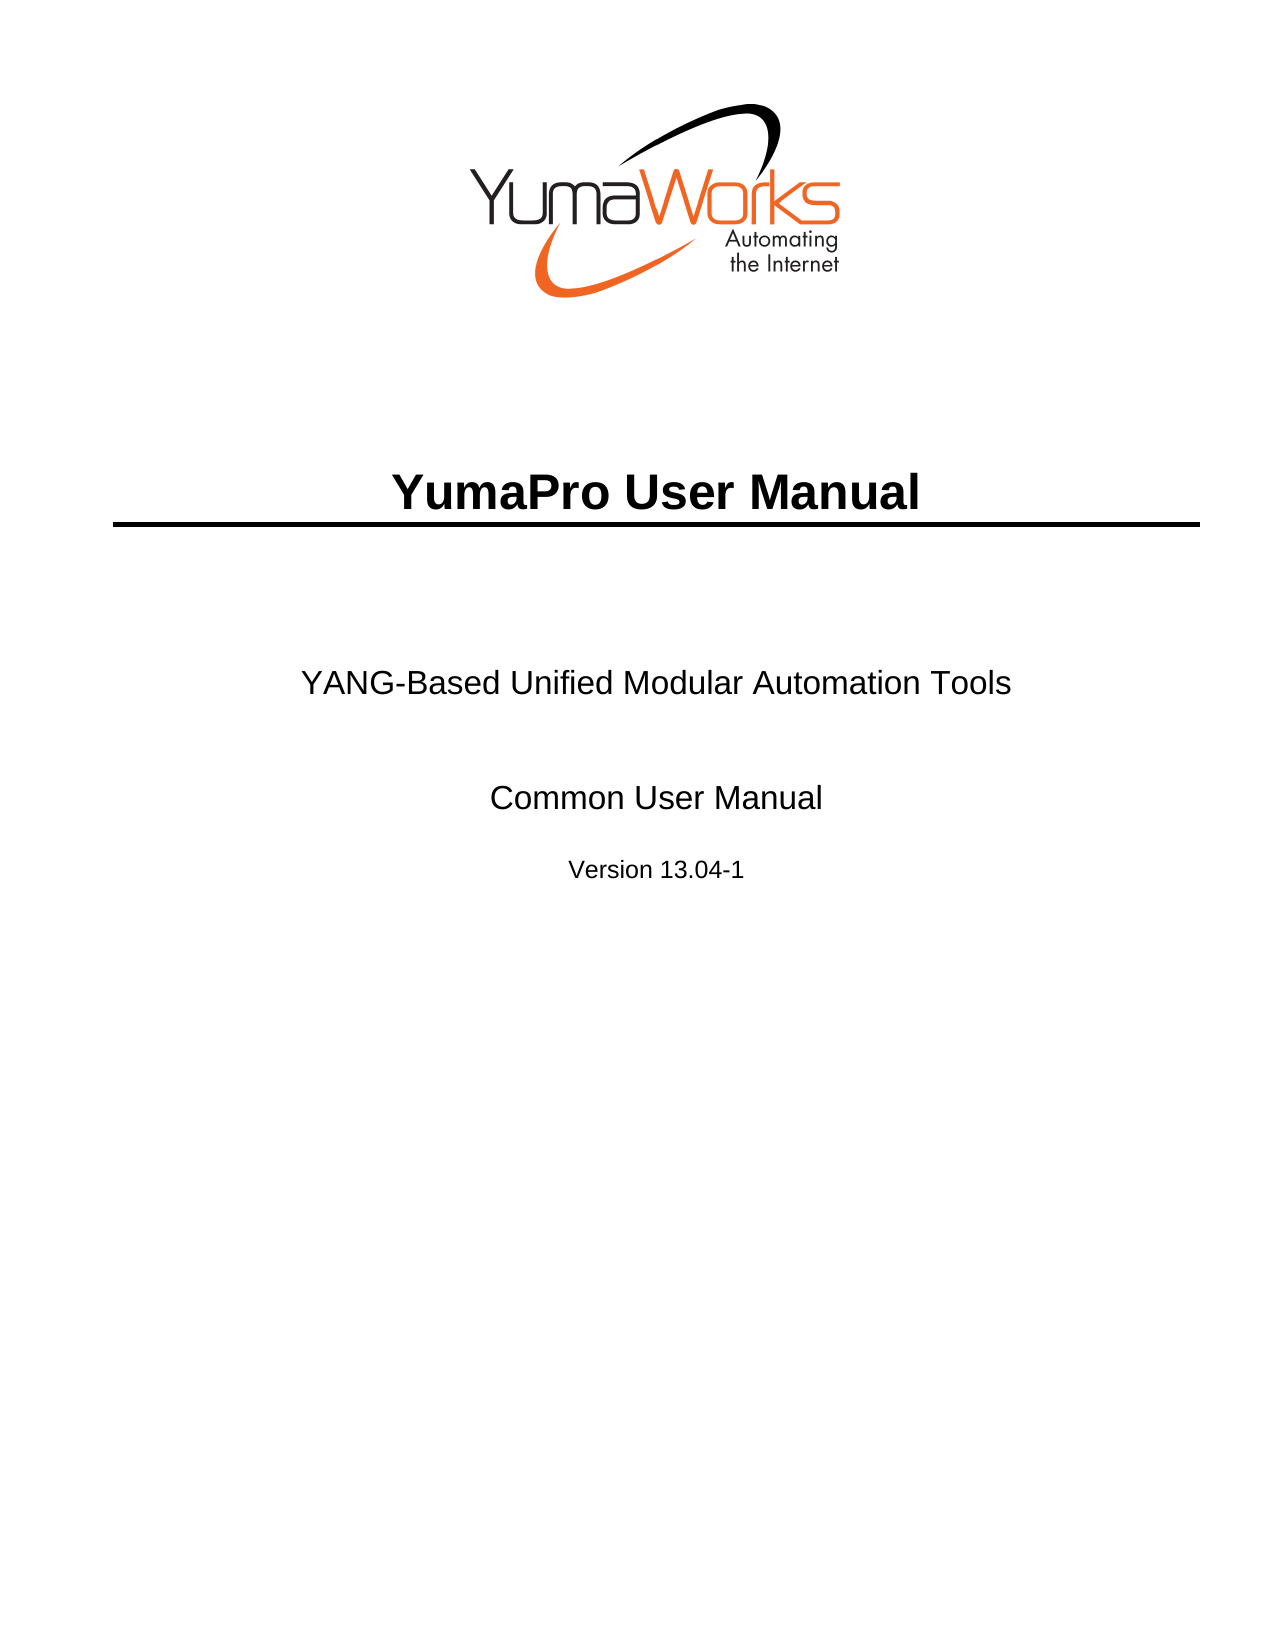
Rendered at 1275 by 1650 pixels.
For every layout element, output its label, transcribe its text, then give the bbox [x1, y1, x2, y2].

text Version 13.04-1 [112, 855, 1200, 884]
text YANG-Based Unified Modular Automation Tools [112, 663, 1200, 701]
text Common User Manual [112, 778, 1200, 817]
title YumaPro User Manual [112, 462, 1200, 527]
picture [469, 104, 843, 298]
